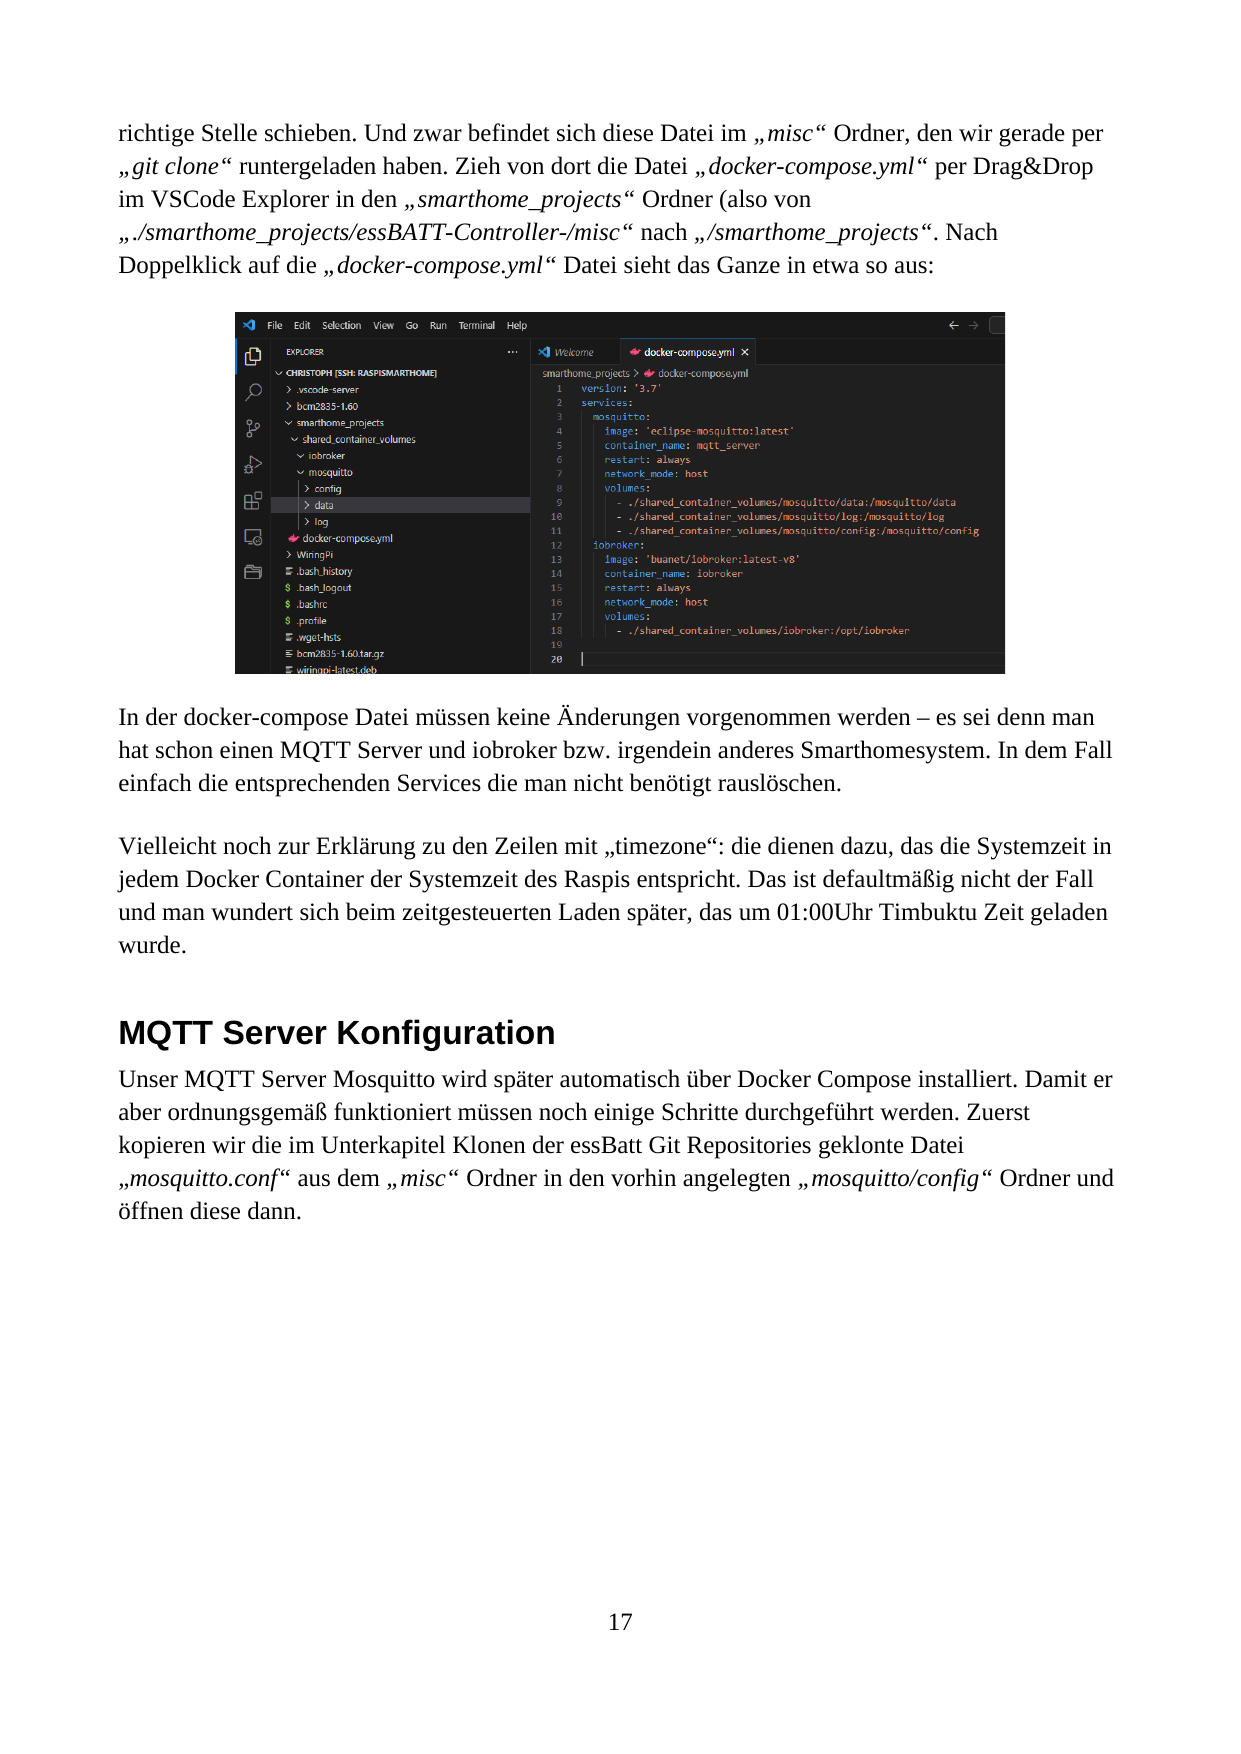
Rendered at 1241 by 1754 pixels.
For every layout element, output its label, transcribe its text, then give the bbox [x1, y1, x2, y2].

text In der docker-compose Datei müssen keine Änderungen vorgenommen werden – es sei denn man hat schon einen MQTT Server und iobroker bzw. irgendein anderes Smarthomesystem. In dem Fall einfach die entsprechenden Services die man nicht benötigt rauslöschen. [118, 702, 1122, 797]
text Unser MQTT Server Mosquitto wird später automatisch über Docker Compose installiert. Damit er aber ordnungsgemäß funktioniert müssen noch einige Schritte durchgeführt werden. Zuerst kopieren wir die im Unterkapitel Klonen der essBatt Git Repositories geklonte Datei „mosquitto.conf“ aus dem „misc“ Ordner in den vorhin angelegten „mosquitto/config“ Ordner und öffnen diese dann. [118, 1064, 1122, 1225]
text Vielleicht noch zur Erklärung zu den Zeilen mit „timezone“: die dienen dazu, das die Systemzeit in jedem Docker Container der Systemzeit des Raspis entspricht. Das ist defaultmäßig nicht der Fall und man wundert sich beim zeitgesteuerten Laden später, das um 01:00Uhr Timbuktu Zeit geladen wurde. [118, 831, 1122, 958]
picture [235, 312, 1005, 674]
text richtige Stelle schieben. Und zwar befindet sich diese Datei im „misc“ Ordner, den wir gerade per „git clone“ runtergeladen haben. Zieh von dort die Datei „docker-compose.yml“ per Drag&Drop im VSCode Explorer in den „smarthome_projects“ Ordner (also von „./smarthome_projects/essBATT-Controller-/misc“ nach „/smarthome_projects“. Nach Doppelklick auf die „docker-compose.yml“ Datei sieht das Ganze in etwa so aus: [118, 118, 1122, 279]
subtitle MQTT Server Konfiguration [118, 1013, 1122, 1052]
